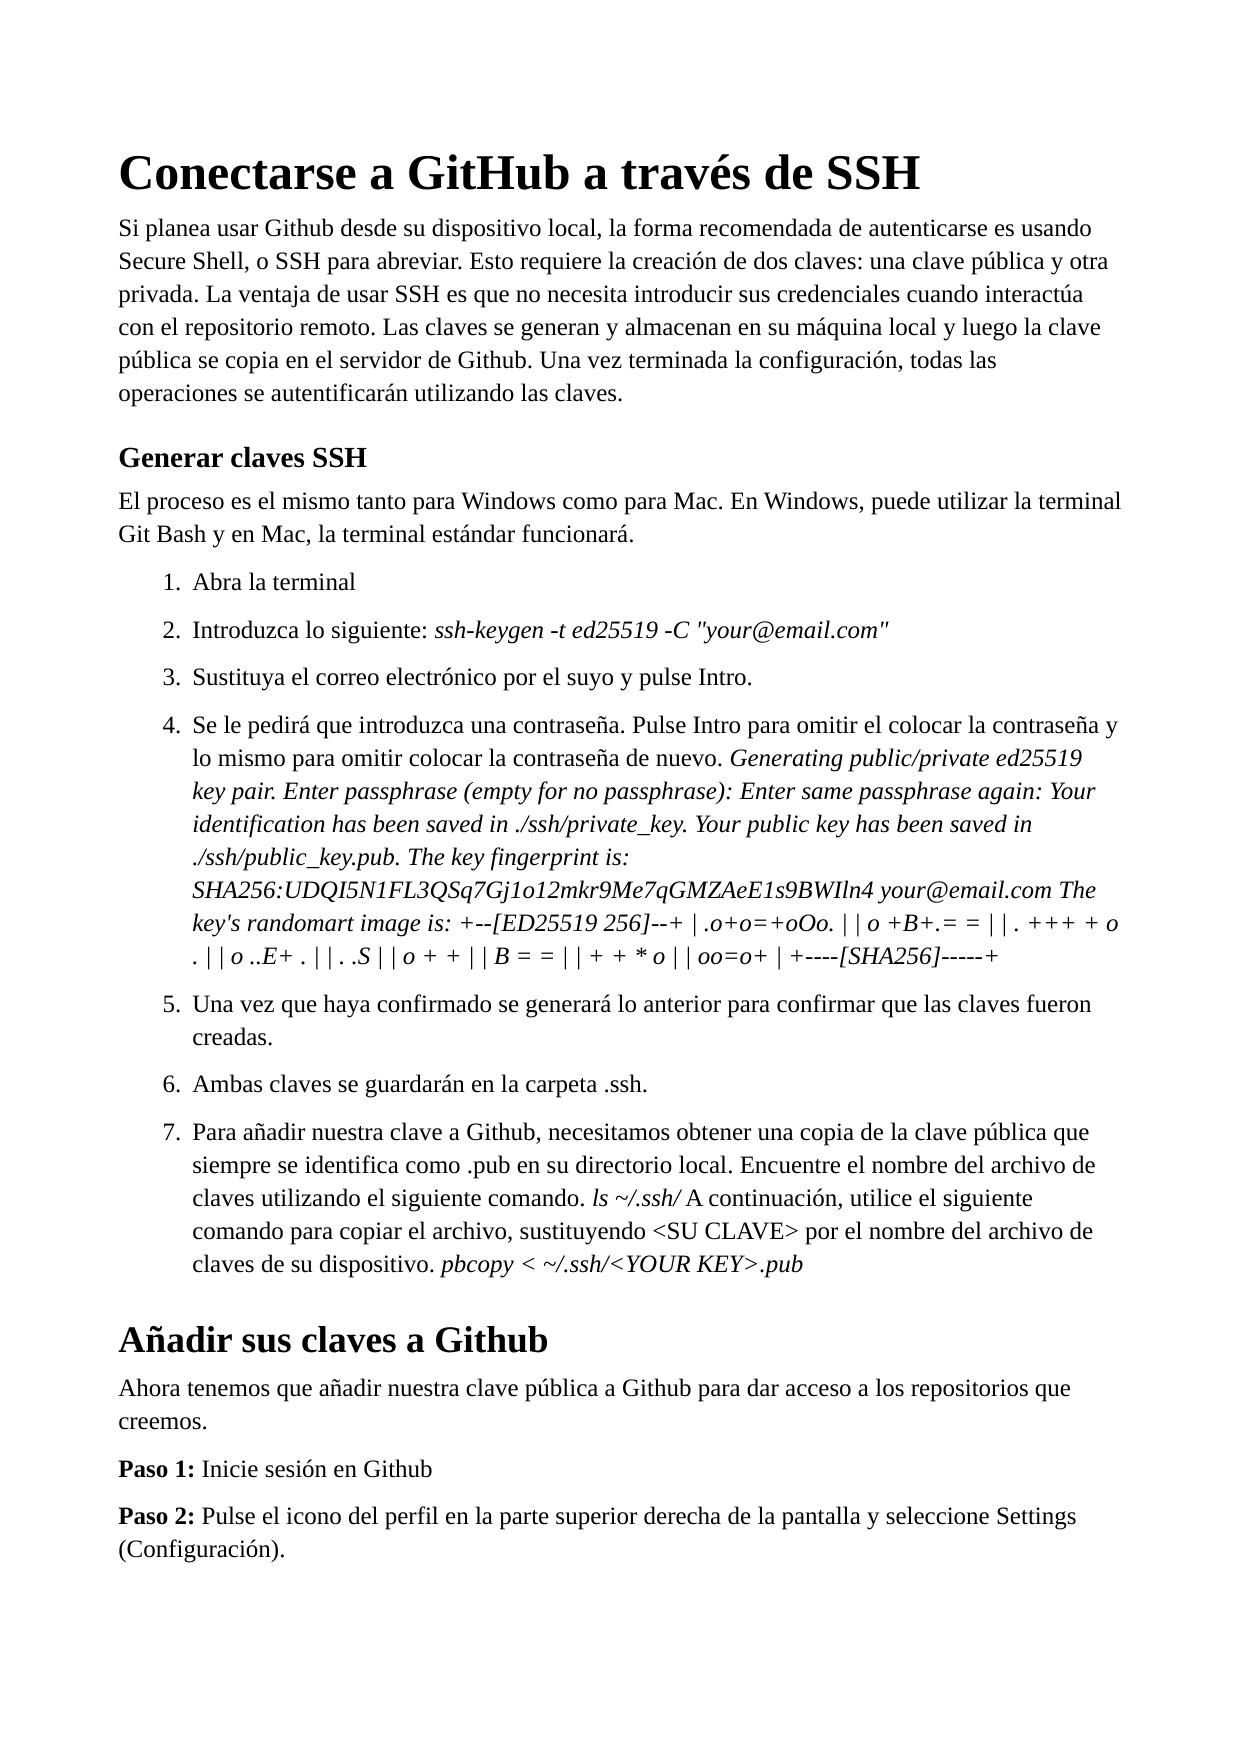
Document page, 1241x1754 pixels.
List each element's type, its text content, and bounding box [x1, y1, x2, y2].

text Paso 2: Pulse el icono del perfil en la parte superior derecha de la pantalla y seleccione Settings (Configuración). [118, 1501, 1122, 1563]
subtitle Generar claves SSH [118, 440, 1122, 474]
subtitle Conectarse a GitHub a través de SSH [118, 143, 1122, 201]
list Introduzca lo siguiente: ssh-keygen -t ed25519 -C "your@email.com" [162, 615, 1122, 643]
text Paso 1: Inicie sesión en Github [118, 1454, 1122, 1482]
list Para añadir nuestra clave a Github, necesitamos obtener una copia de la clave pública que siempre se identifica como .pub en su directorio local. Encuentre el nombre del archivo de claves utilizando el siguiente comando. ls ~/.ssh/ A continuación, utilice el siguiente comando para copiar el archivo, sustituyendo <SU CLAVE> por el nombre del archivo de claves de su dispositivo. pbcopy < ~/.ssh/<YOUR KEY>.pub [162, 1117, 1122, 1278]
list Una vez que haya confirmado se generará lo anterior para confirmar que las claves fueron creadas. [162, 989, 1122, 1050]
list Sustituya el correo electrónico por el suyo y pulse Intro. [162, 662, 1122, 691]
list Ambas claves se guardarán en la carpeta .ssh. [162, 1069, 1122, 1098]
list Se le pedirá que introduzca una contraseña. Pulse Intro para omitir el colocar la contraseña y lo mismo para omitir colocar la contraseña de nuevo. Generating public/private ed25519 key pair. Enter passphrase (empty for no passphrase): Enter same passphrase again: Your identification has been saved in ./ssh/private_key. Your public key has been saved in ./ssh/public_key.pub. The key fingerprint is: SHA256:UDQI5N1FL3QSq7Gj1o12mkr9Me7qGMZAeE1s9BWIln4 your@email.com The key's randomart image is: +--[ED25519 256]--+ | .o+o=+oOo. | | o +B+.= = | | . +++ + o . | | o ..E+ . | | . .S | | o + + | | B = = | | + + * o | | oo=o+ | +----[SHA256]-----+ [162, 710, 1122, 970]
list Abra la terminal [162, 567, 1122, 596]
text Si planea usar Github desde su dispositivo local, la forma recomendada de autenticarse es usando Secure Shell, o SSH para abreviar. Esto requiere la creación de dos claves: una clave pública y otra privada. La ventaja de usar SSH es que no necesita introducir sus credenciales cuando interactúa con el repositorio remoto. Las claves se generan y almacenan en su máquina local y luego la clave pública se copia en el servidor de Github. Una vez terminada la configuración, todas las operaciones se autentificarán utilizando las claves. [118, 213, 1122, 407]
subtitle Añadir sus claves a Github [118, 1317, 1122, 1361]
text El proceso es el mismo tanto para Windows como para Mac. En Windows, puede utilizar la terminal Git Bash y en Mac, la terminal estándar funcionará. [118, 486, 1122, 548]
text Ahora tenemos que añadir nuestra clave pública a Github para dar acceso a los repositorios que creemos. [118, 1373, 1122, 1435]
